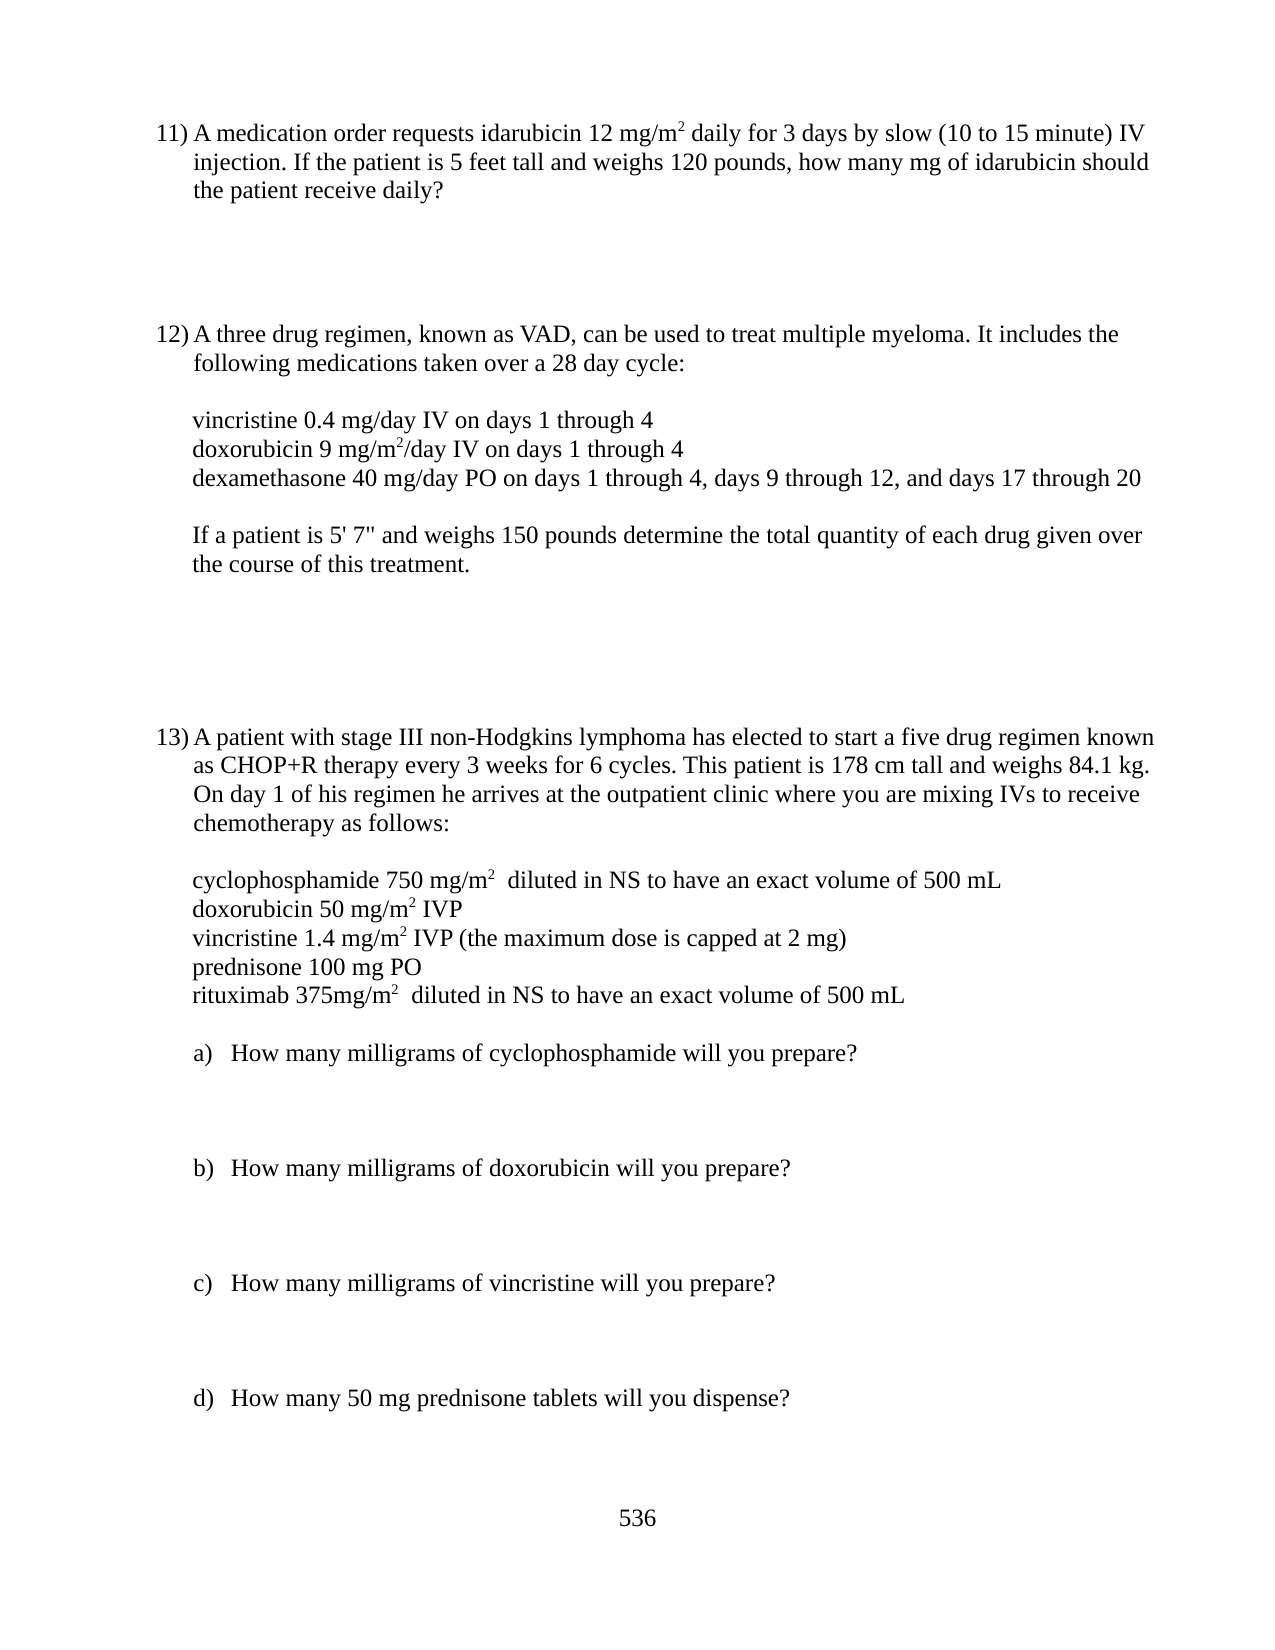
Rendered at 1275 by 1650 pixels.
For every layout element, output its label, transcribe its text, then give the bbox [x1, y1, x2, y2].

list How many milligrams of vincristine will you prepare? [193, 1268, 1157, 1297]
text vincristine 1.4 mg/m2 IVP (the maximum dose is capped at 2 mg) [192, 923, 1157, 952]
list How many milligrams of doxorubicin will you prepare? [193, 1153, 1157, 1182]
text dexamethasone 40 mg/day PO on days 1 through 4, days 9 through 12, and days 17 through 20 [192, 463, 1157, 492]
list A medication order requests idarubicin 12 mg/m2 daily for 3 days by slow (10 to 15 minute) IV injection. If the patient is 5 feet tall and weighs 120 pounds, how many mg of idarubicin should the patient receive daily? [156, 118, 1157, 204]
text If a patient is 5' 7" and weighs 150 pounds determine the total quantity of each drug given over the course of this treatment. [192, 521, 1157, 578]
text rituximab 375mg/m2 diluted in NS to have an exact volume of 500 mL [192, 981, 1157, 1009]
list How many milligrams of cyclophosphamide will you prepare? [193, 1038, 1157, 1067]
text vincristine 0.4 mg/day IV on days 1 through 4 [192, 406, 1157, 434]
text doxorubicin 9 mg/m2/day IV on days 1 through 4 [192, 434, 1157, 463]
list A patient with stage III non-Hodgkins lymphoma has elected to start a five drug regimen known as CHOP+R therapy every 3 weeks for 6 cycles. This patient is 178 cm tall and weighs 84.1 kg. On day 1 of his regimen he arrives at the outpatient clinic where you are mixing IVs to receive chemotherapy as follows: [156, 722, 1157, 837]
list How many 50 mg prednisone tablets will you dispense? [193, 1383, 1157, 1412]
text prednisone 100 mg PO [192, 952, 1157, 981]
text doxorubicin 50 mg/m2 IVP [192, 894, 1157, 923]
list A three drug regimen, known as VAD, can be used to treat multiple myeloma. It includes the following medications taken over a 28 day cycle: [156, 319, 1157, 377]
text cyclophosphamide 750 mg/m2 diluted in NS to have an exact volume of 500 mL [192, 866, 1157, 894]
